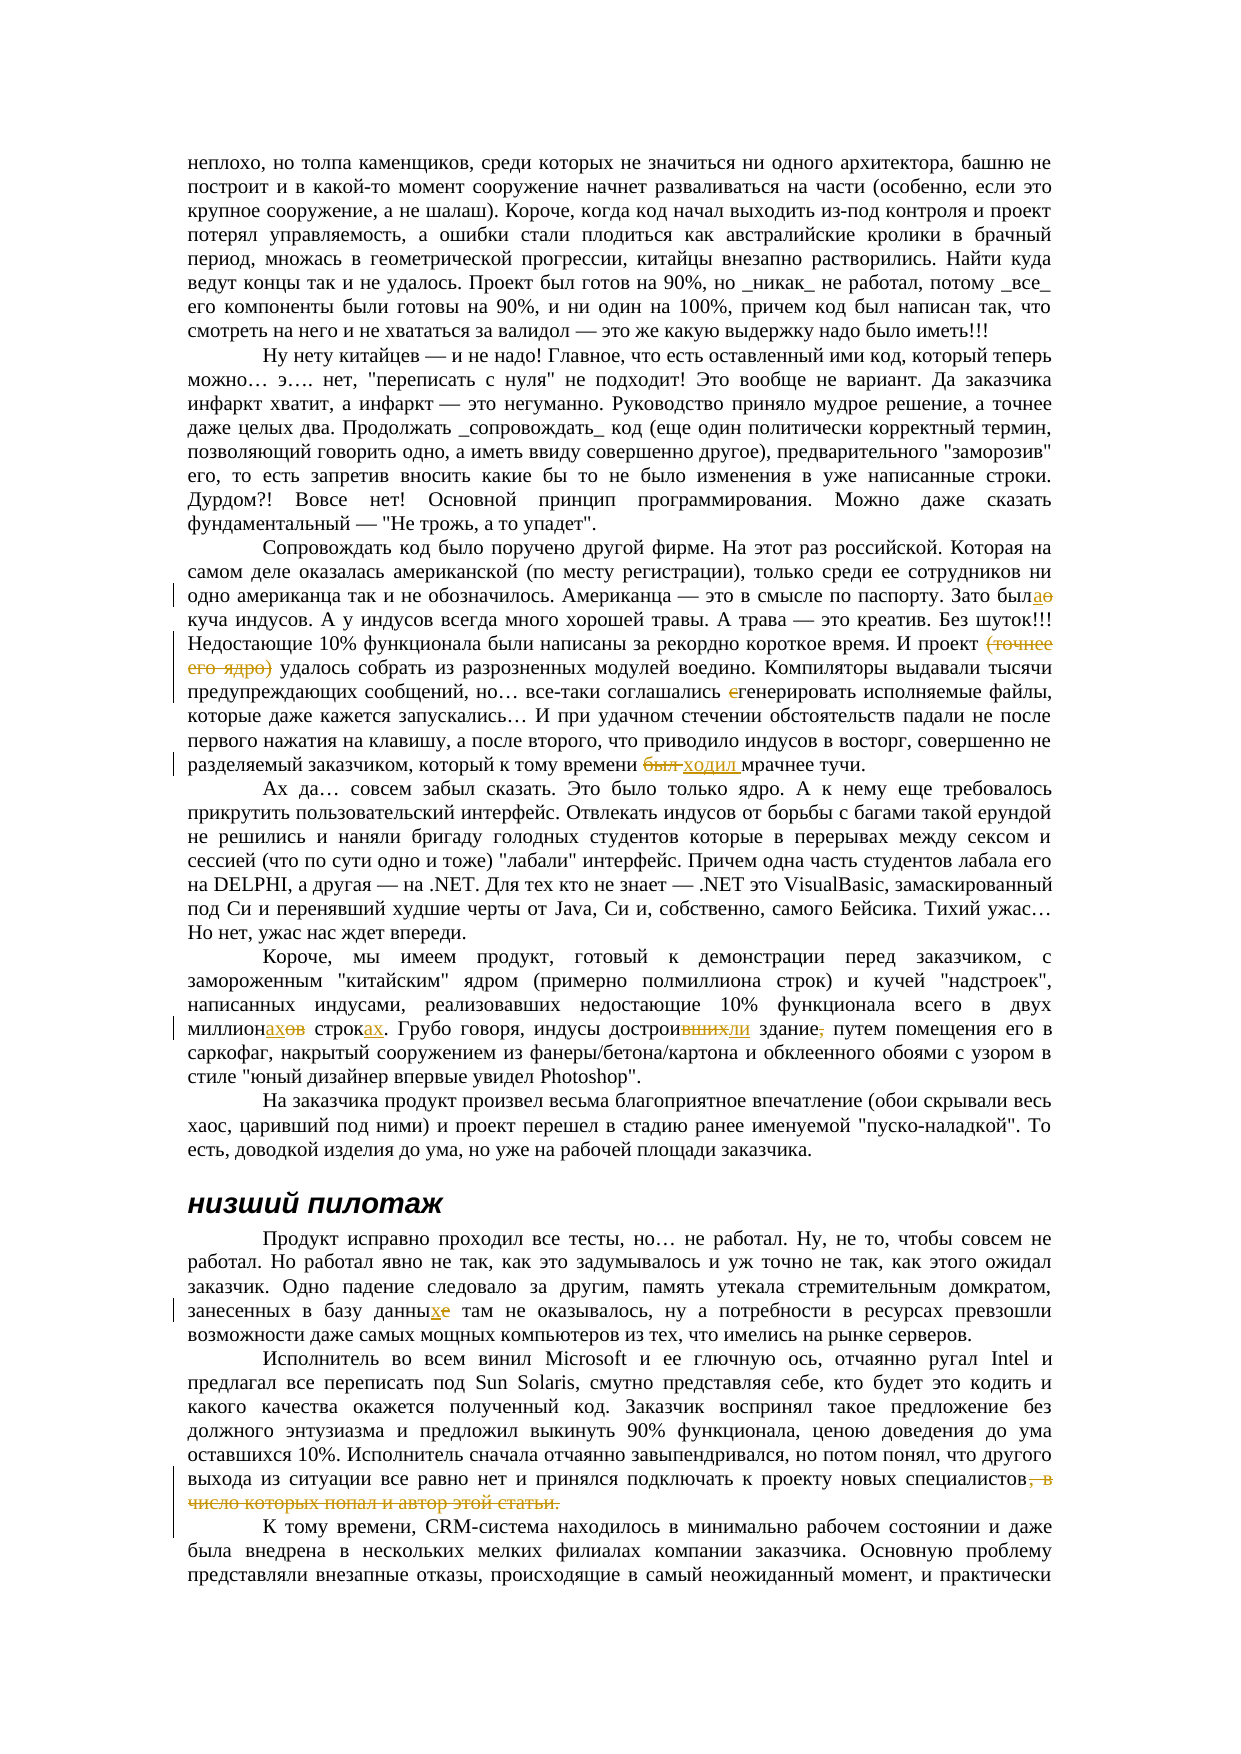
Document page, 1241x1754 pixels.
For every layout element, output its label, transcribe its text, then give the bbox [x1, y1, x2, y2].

text Ах да… совсем забыл сказать. Это было только ядро. А к нему еще требовалось прикрутить пользовательский интерфейс. Отвлекать индусов от борьбы с багами такой ерундой не решились и наняли бригаду голодных студентов которые в перерывах между сексом и сессией (что по сути одно и тоже) "лабали" интерфейс. Причем одна часть студентов лабала его на DELPHI, а другая — на .NET. Для тех кто не знает — .NET это VisualBasic, замаскированный под Си и перенявший худшие черты от Java, Си и, собственно, самого Бейсика. Тихий ужас… Но нет, ужас нас ждет впереди. [187, 776, 1053, 944]
subtitle низший пилотаж [187, 1186, 1053, 1219]
text Ну нету китайцев — и не надо! Главное, что есть оставленный ими код, который теперь можно… э…. нет, "переписать с нуля" не подходит! Это вообще не вариант. Да заказчика инфаркт хватит, а инфаркт — это негуманно. Руководство приняло мудрое решение, а точнее даже целых два. Продолжать _сопровождать_ код (еще один политически корректный термин, позволяющий говорить одно, а иметь ввиду совершенно другое), предварительного "заморозив" его, то есть запретив вносить какие бы то не было изменения в уже написанные строки. Дурдом?! Вовсе нет! Основной принцип программирования. Можно даже сказать фундаментальный — "Не трожь, а то упадет". [187, 342, 1053, 535]
text Продукт исправно проходил все тесты, но… не работал. Ну, не то, чтобы совсем не работал. Но работал явно не так, как это задумывалось и уж точно не так, как этого ожидал заказчик. Одно падение следовало за другим, память утекала стремительным домкратом, занесенных в базу данных там не оказывалось, ну а потребности в ресурсах превзошли возможности даже самых мощных компьютеров из тех, что имелись на рынке серверов. [187, 1225, 1053, 1346]
text На заказчика продукт произвел весьма благоприятное впечатление (обои скрывали весь хаос, царивший под ними) и проект перешел в стадию ранее именуемой "пуско-наладкой". То есть, доводкой изделия до ума, но уже на рабочей площади заказчика. [187, 1088, 1053, 1161]
text Сопровождать код было поручено другой фирме. На этот раз российской. Которая на самом деле оказалась американской (по месту регистрации), только среди ее сотрудников ни одно американца так и не обозначилось. Американца — это в смысле по паспорту. Зато была куча индусов. А у индусов всегда много хорошей травы. А трава — это креатив. Без шуток!!! Недостающие 10% функционала были написаны за рекордно короткое время. И проект удалось собрать из разрозненных модулей воедино. Компиляторы выдавали тысячи предупреждающих сообщений, но… все-таки соглашались генерировать исполняемые файлы, которые даже кажется запускались… И при удачном стечении обстоятельств падали не после первого нажатия на клавишу, а после второго, что приводило индусов в восторг, совершенно не разделяемый заказчиком, который к тому времени ходил мрачнее тучи. [187, 535, 1053, 776]
text неплохо, но толпа каменщиков, среди которых не значиться ни одного архитектора, башню не построит и в какой-то момент сооружение начнет разваливаться на части (особенно, если это крупное сооружение, а не шалаш). Короче, когда код начал выходить из-под контроля и проект потерял управляемость, а ошибки стали плодиться как австралийские кролики в брачный период, множась в геометрической прогрессии, китайцы внезапно растворились. Найти куда ведут концы так и не удалось. Проект был готов на 90%, но _никак_ не работал, потому _все_ его компоненты были готовы на 90%, и ни один на 100%, причем код был написан так, что смотреть на него и не хвататься за валидол — это же какую выдержку надо было иметь!!! [187, 150, 1053, 342]
text Короче, мы имеем продукт, готовый к демонстрации перед заказчиком, с замороженным "китайским" ядром (примерно полмиллиона строк) и кучей "надстроек", написанных индусами, реализовавших недостающие 10% функционала всего в двух миллионах строках. Грубо говоря, индусы достроили здание путем помещения его в саркофаг, накрытый сооружением из фанеры/бетона/картона и обклеенного обоями с узором в стиле "юный дизайнер впервые увидел Photoshop". [187, 944, 1053, 1088]
text Исполнитель во всем винил Microsoft и ее глючную ось, отчаянно ругал Intel и предлагал все переписать под Sun Solaris, смутно представляя себе, кто будет это кодить и какого качества окажется полученный код. Заказчик воспринял такое предложение без должного энтузиазма и предложил выкинуть 90% функционала, ценою доведения до ума оставшихся 10%. Исполнитель сначала отчаянно завыпендривался, но потом понял, что другого выхода из ситуации все равно нет и принялся подключать к проекту новых специалистовК тому времени, CRM-система находилось в минимально рабочем состоянии и даже была внедрена в нескольких мелких филиалах компании заказчика. Основную проблему представляли внезапные отказы, происходящие в самый неожиданный момент, и практически ни один из них так и не удалось воспроизвести, то есть выделить последовательность действий, приводящую к краху. Крахи происходили совершенно стихийно, не подчинясь ни логике, ни смыслу… [187, 1346, 1053, 1514]
